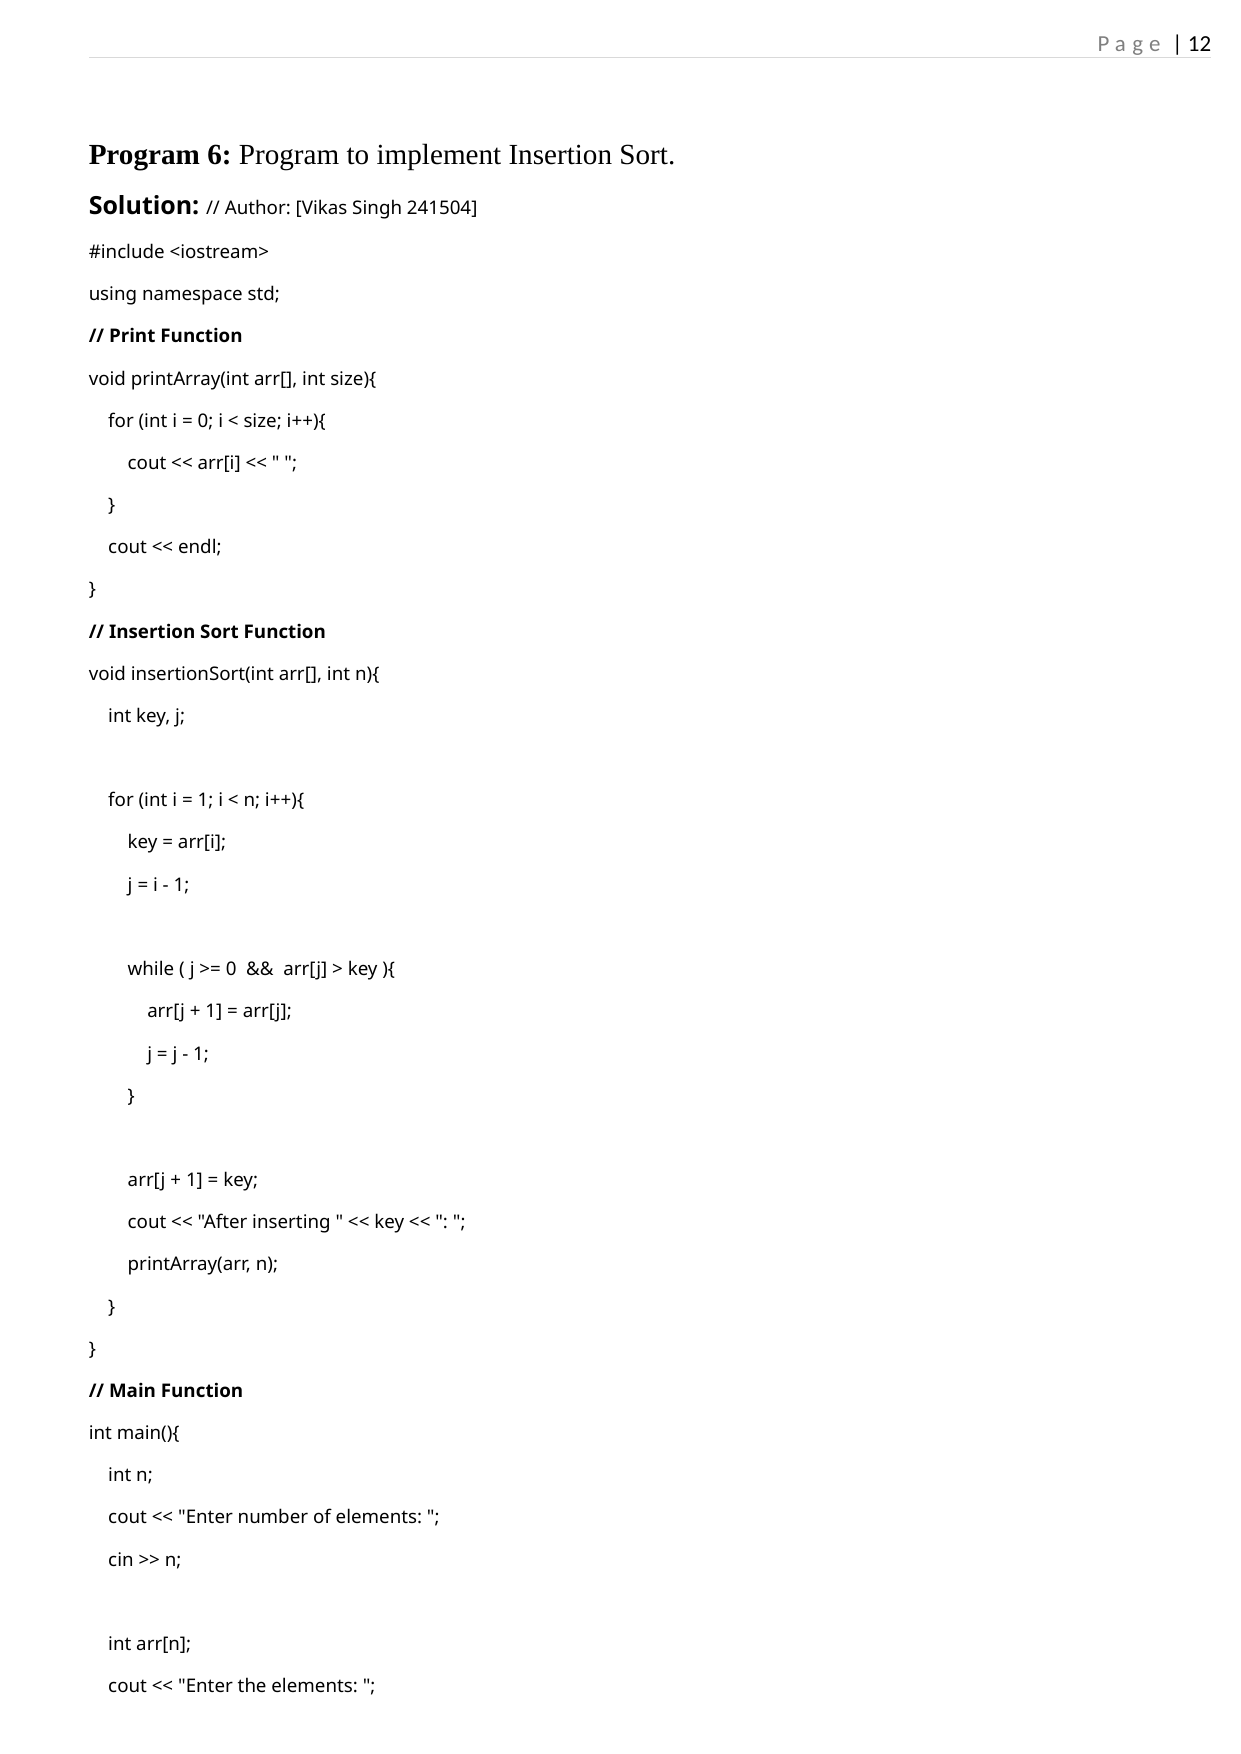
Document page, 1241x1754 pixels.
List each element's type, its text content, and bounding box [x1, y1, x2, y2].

text int arr[n]; [88, 1630, 1211, 1656]
text // Insertion Sort Function [88, 618, 1211, 643]
text while ( j >= 0 && arr[j] > key ){ [88, 955, 1211, 981]
text printArray(arr, n); [88, 1251, 1211, 1276]
text for (int i = 1; i < n; i++){ [88, 787, 1211, 812]
text int key, j; [88, 702, 1211, 728]
text using namespace std; [88, 280, 1211, 306]
text cout << "After inserting " << key << ": "; [88, 1208, 1211, 1234]
text void printArray(int arr[], int size){ [88, 365, 1211, 390]
text int main(){ [88, 1419, 1211, 1445]
text j = i - 1; [88, 871, 1211, 897]
text arr[j + 1] = key; [88, 1166, 1211, 1192]
text cout << arr[i] << " "; [88, 449, 1211, 475]
text } [88, 491, 1211, 517]
text for (int i = 0; i < size; i++){ [88, 407, 1211, 432]
text int n; [88, 1462, 1211, 1487]
text } [88, 1293, 1211, 1318]
text cin >> n; [88, 1546, 1211, 1572]
text key = arr[i]; [88, 829, 1211, 854]
text void insertionSort(int arr[], int n){ [88, 660, 1211, 686]
text cout << "Enter number of elements: "; [88, 1504, 1211, 1529]
text j = j - 1; [88, 1040, 1211, 1065]
text // Print Function [88, 323, 1211, 348]
text } [88, 1335, 1211, 1361]
text } [88, 576, 1211, 601]
text Program 6: Program to implement Insertion Sort. [88, 137, 1211, 171]
text arr[j + 1] = arr[j]; [88, 998, 1211, 1023]
text cout << endl; [88, 533, 1211, 559]
text // Main Function [88, 1377, 1211, 1403]
text #include <iostream> [88, 238, 1211, 264]
text cout << "Enter the elements: "; [88, 1673, 1211, 1698]
text Solution: // Author: [Vikas Singh 241504] [88, 187, 1211, 222]
text } [88, 1082, 1211, 1107]
